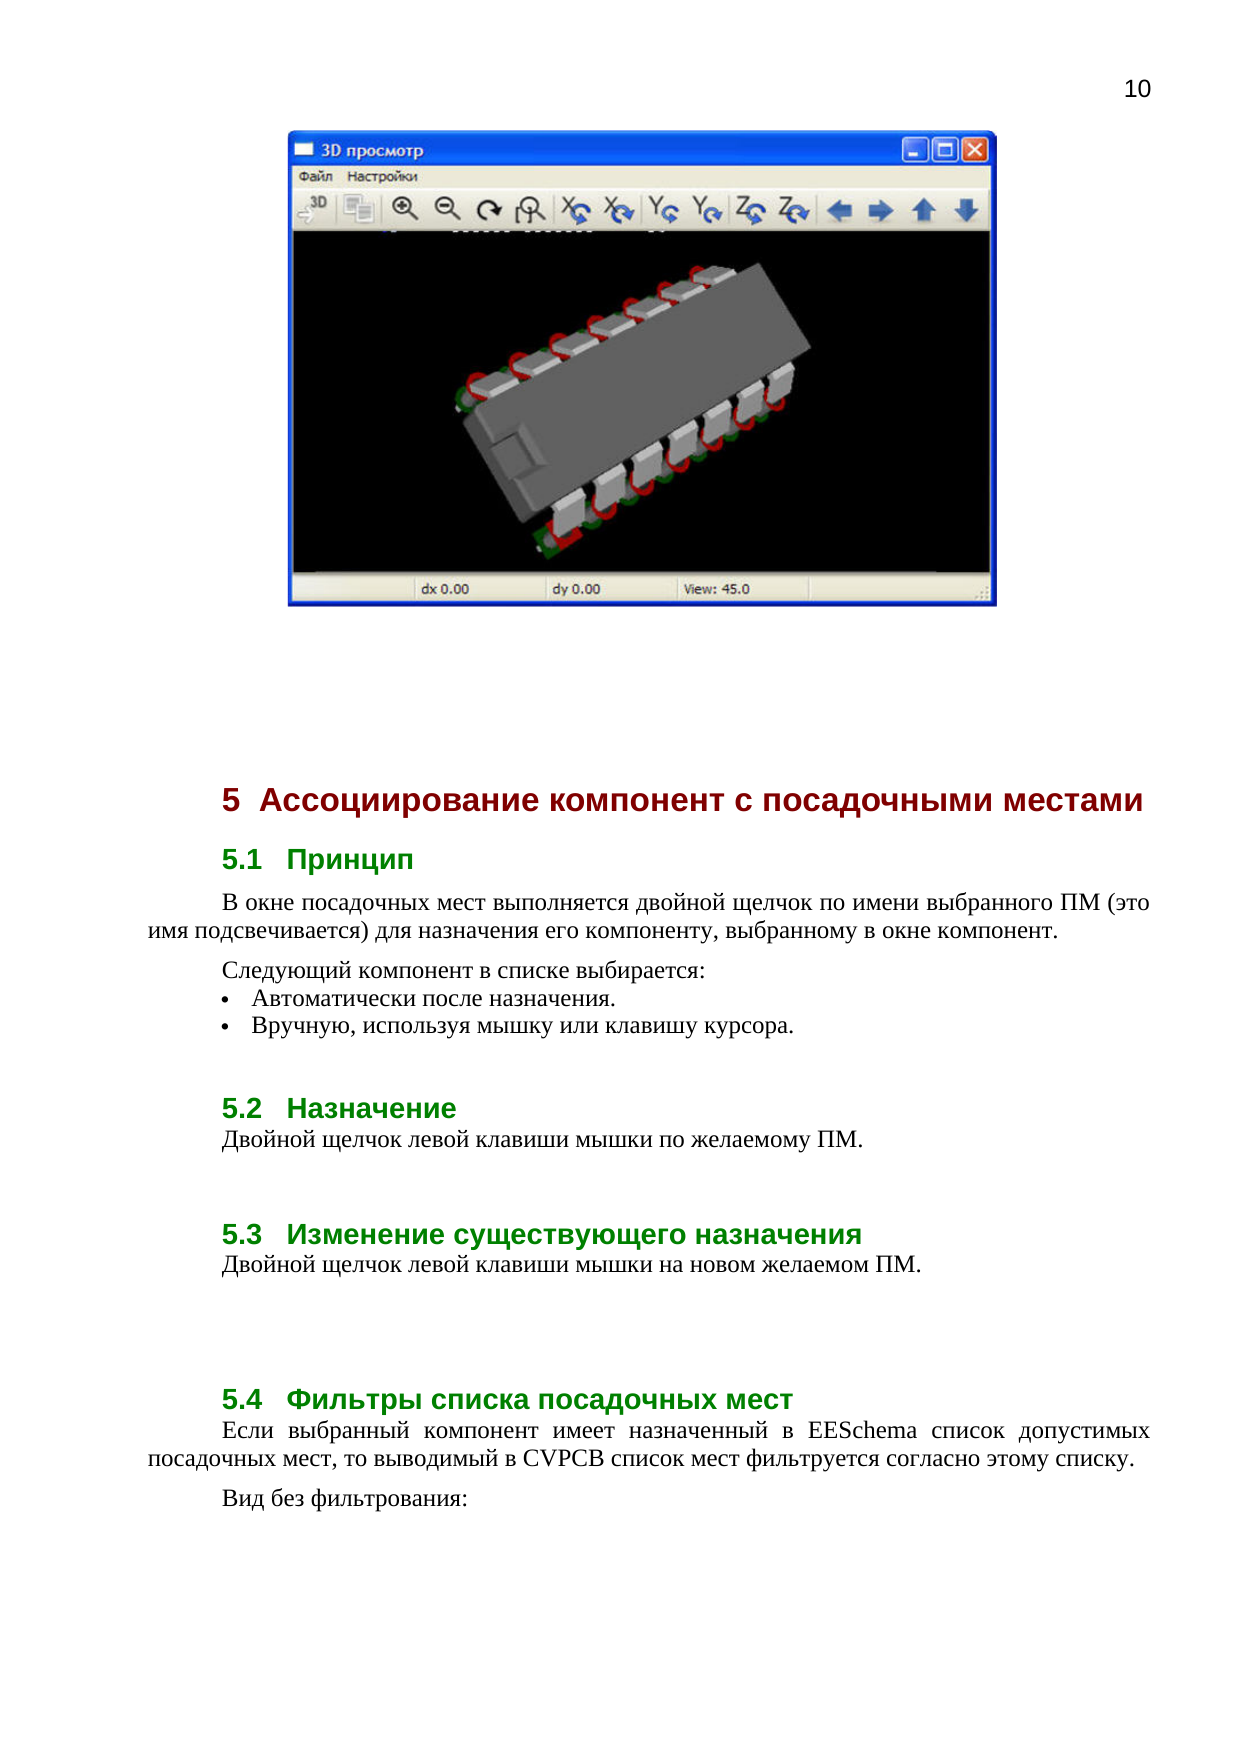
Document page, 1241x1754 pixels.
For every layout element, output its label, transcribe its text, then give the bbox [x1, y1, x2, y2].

subtitle Принцип [222, 843, 1151, 876]
table_cell [148, 619, 1137, 660]
subtitle Ассоциирование компонент с посадочными местами [222, 781, 1151, 818]
subtitle Изменение существующего назначения [222, 1218, 1151, 1250]
list Автоматически после назначения. [222, 984, 1151, 1012]
subtitle Назначение [222, 1092, 1151, 1125]
list Вручную, используя мышку или клавишу курсора. [222, 1012, 1151, 1039]
text Если выбранный компонент имеет назначенный в EESchema список допустимых посадочных мест, то выводимый в CVPCB список мест фильтруется согласно этому списку. [148, 1416, 1151, 1471]
text Следующий компонент в списке выбирается: [148, 956, 1151, 984]
picture [287, 130, 997, 607]
text Двойной щелчок левой клавиши мышки на новом желаемом ПМ. [148, 1250, 1151, 1278]
table_cell [1137, 619, 1151, 660]
text В окне посадочных мест выполняется двойной щелчок по имени выбранного ПМ (это имя подсвечивается) для назначения его компоненту, выбранному в окне компонент. [148, 888, 1151, 944]
table_header [148, 131, 1137, 619]
table_header [1137, 131, 1151, 619]
text Вид без фильтрования: [148, 1484, 1151, 1512]
subtitle Фильтры списка посадочных мест [222, 1383, 1151, 1416]
text Двойной щелчок левой клавиши мышки по желаемому ПМ. [148, 1125, 1151, 1152]
